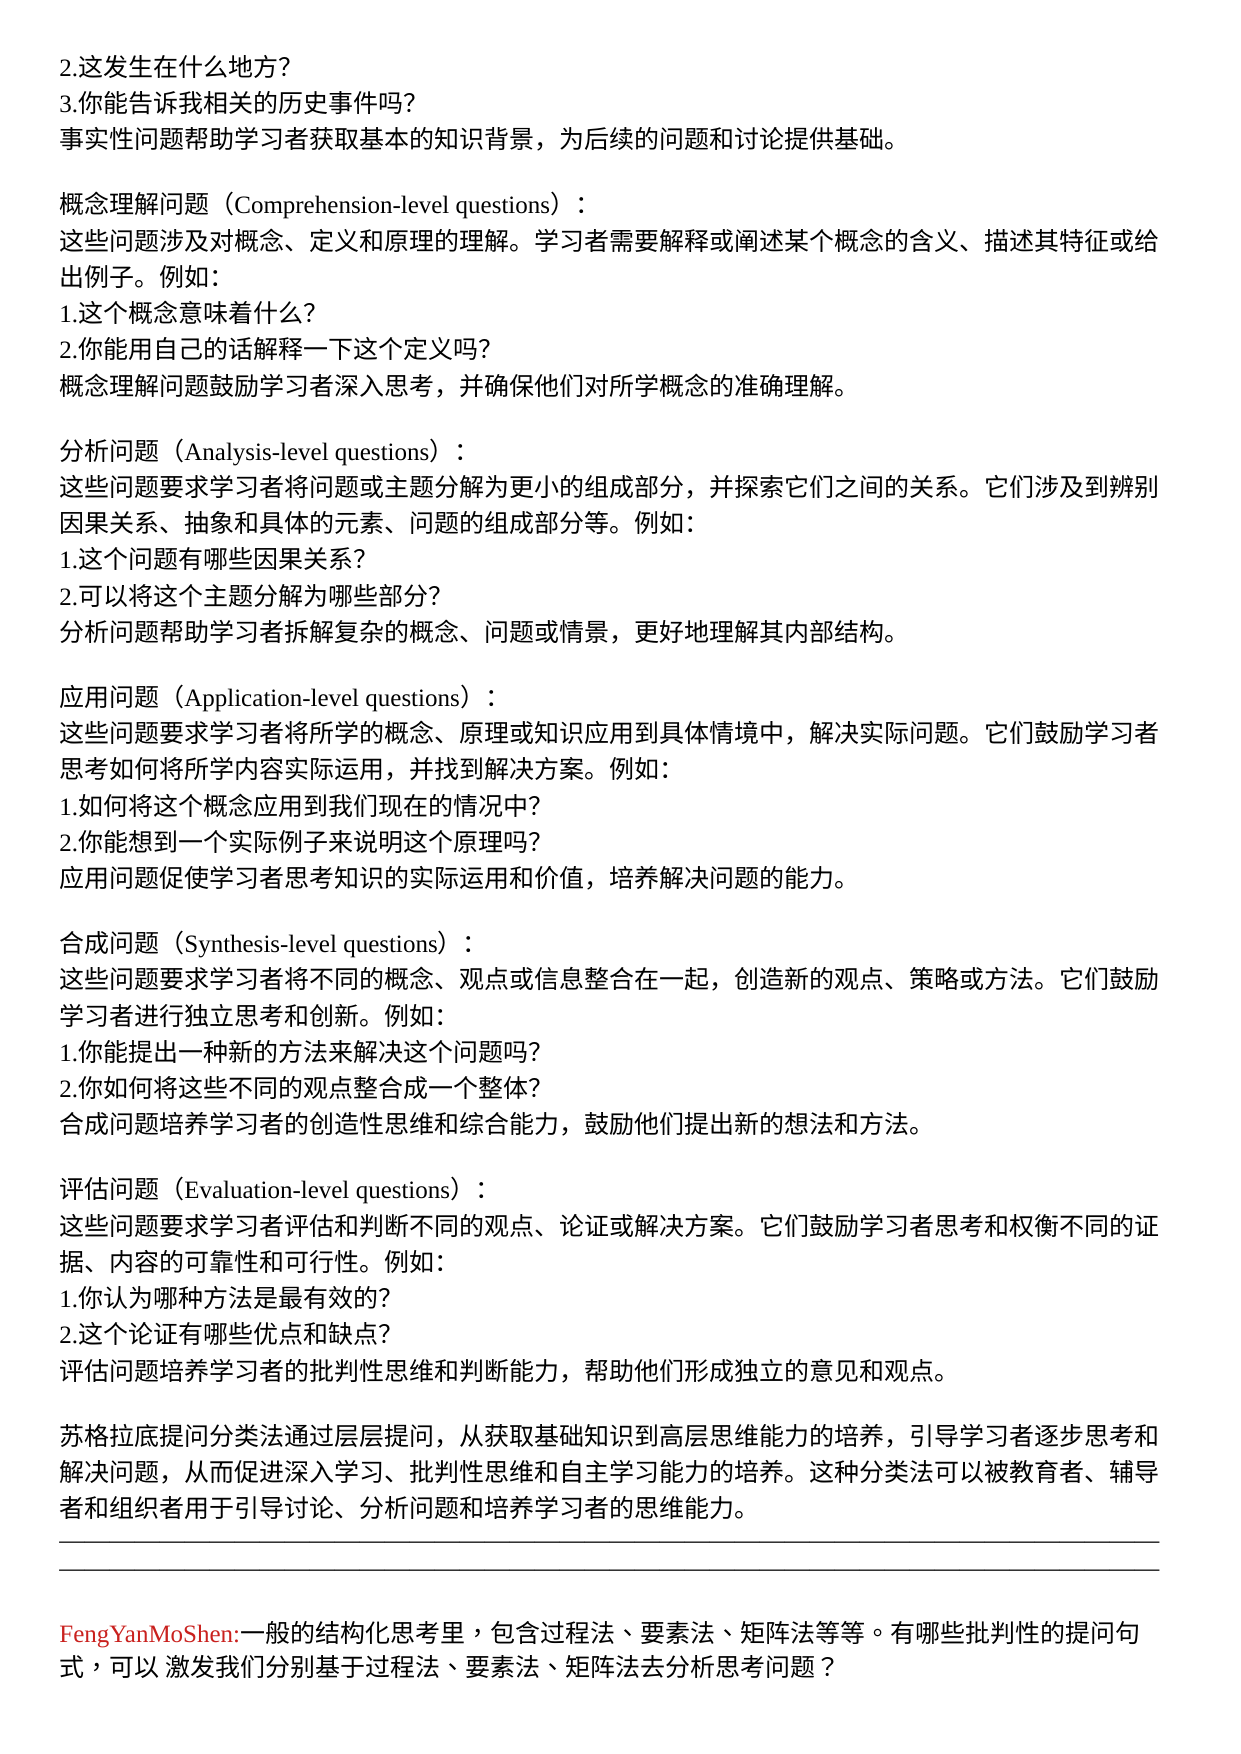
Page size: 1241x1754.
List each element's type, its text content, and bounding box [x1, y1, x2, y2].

text 合成问题培养学习者的创造性思维和综合能力，鼓励他们提出新的想法和方法。 [59, 1105, 1181, 1141]
text 苏格拉底提问分类法通过层层提问，从获取基础知识到高层思维能力的培养，引导学习者逐步思考和解决问题，从而促进深入学习、批判性思维和自主学习能力的培养。这种分类法可以被教育者、辅导者和组织者用于引导讨论、分析问题和培养学习者的思维能力。 [59, 1416, 1181, 1525]
text 评估问题培养学习者的批判性思维和判断能力，帮助他们形成独立的意见和观点。 [59, 1351, 1181, 1387]
text 这些问题要求学习者将不同的概念、观点或信息整合在一起，创造新的观点、策略或方法。它们鼓励学习者进行独立思考和创新。例如： [59, 960, 1181, 1032]
text 3.你能告诉我相关的历史事件吗？ [59, 83, 1181, 120]
text 2.可以将这个主题分解为哪些部分？ [59, 576, 1181, 612]
text 1.如何将这个概念应用到我们现在的情况中？ [59, 786, 1181, 822]
text 2.你能用自己的话解释一下这个定义吗？ [59, 330, 1181, 366]
text 2.这个论证有哪些优点和缺点？ [59, 1315, 1181, 1351]
text 1.这个概念意味着什么？ [59, 293, 1181, 330]
text 这些问题要求学习者将问题或主题分解为更小的组成部分，并探索它们之间的关系。它们涉及到辨别因果关系、抽象和具体的元素、问题的组成部分等。例如： [59, 467, 1181, 540]
text 2.这发生在什么地方？ [59, 47, 1181, 83]
text ———————————————————————————————————————————— [59, 1553, 1181, 1582]
text 这些问题要求学习者将所学的概念、原理或知识应用到具体情境中，解决实际问题。它们鼓励学习者思考如何将所学内容实际运用，并找到解决方案。例如： [59, 713, 1181, 786]
text 1.你认为哪种方法是最有效的？ [59, 1278, 1181, 1315]
text FengYanMoShen:一般的结构化思考里，包含过程法、要素法、矩阵法等等。有哪些批判性的提问句式，可以 激发我们分别基于过程法、要素法、矩阵法去分析思考问题？ [59, 1615, 1181, 1683]
text 分析问题（Analysis-level questions）： [59, 431, 1181, 467]
text 这些问题要求学习者评估和判断不同的观点、论证或解决方案。它们鼓励学习者思考和权衡不同的证据、内容的可靠性和可行性。例如： [59, 1206, 1181, 1278]
text 1.你能提出一种新的方法来解决这个问题吗？ [59, 1032, 1181, 1068]
text 事实性问题帮助学习者获取基本的知识背景，为后续的问题和讨论提供基础。 [59, 120, 1181, 156]
text 概念理解问题（Comprehension-level questions）： [59, 185, 1181, 221]
text ———————————————————————————————————————————— [59, 1525, 1181, 1553]
text 应用问题（Application-level questions）： [59, 677, 1181, 713]
text 2.你如何将这些不同的观点整合成一个整体？ [59, 1068, 1181, 1105]
text 应用问题促使学习者思考知识的实际运用和价值，培养解决问题的能力。 [59, 858, 1181, 895]
text 评估问题（Evaluation-level questions）： [59, 1170, 1181, 1206]
text 这些问题涉及对概念、定义和原理的理解。学习者需要解释或阐述某个概念的含义、描述其特征或给出例子。例如： [59, 221, 1181, 293]
text 1.这个问题有哪些因果关系？ [59, 540, 1181, 576]
text 2.你能想到一个实际例子来说明这个原理吗？ [59, 822, 1181, 858]
text 概念理解问题鼓励学习者深入思考，并确保他们对所学概念的准确理解。 [59, 366, 1181, 402]
text 分析问题帮助学习者拆解复杂的概念、问题或情景，更好地理解其内部结构。 [59, 612, 1181, 648]
text 合成问题（Synthesis-level questions）： [59, 923, 1181, 960]
